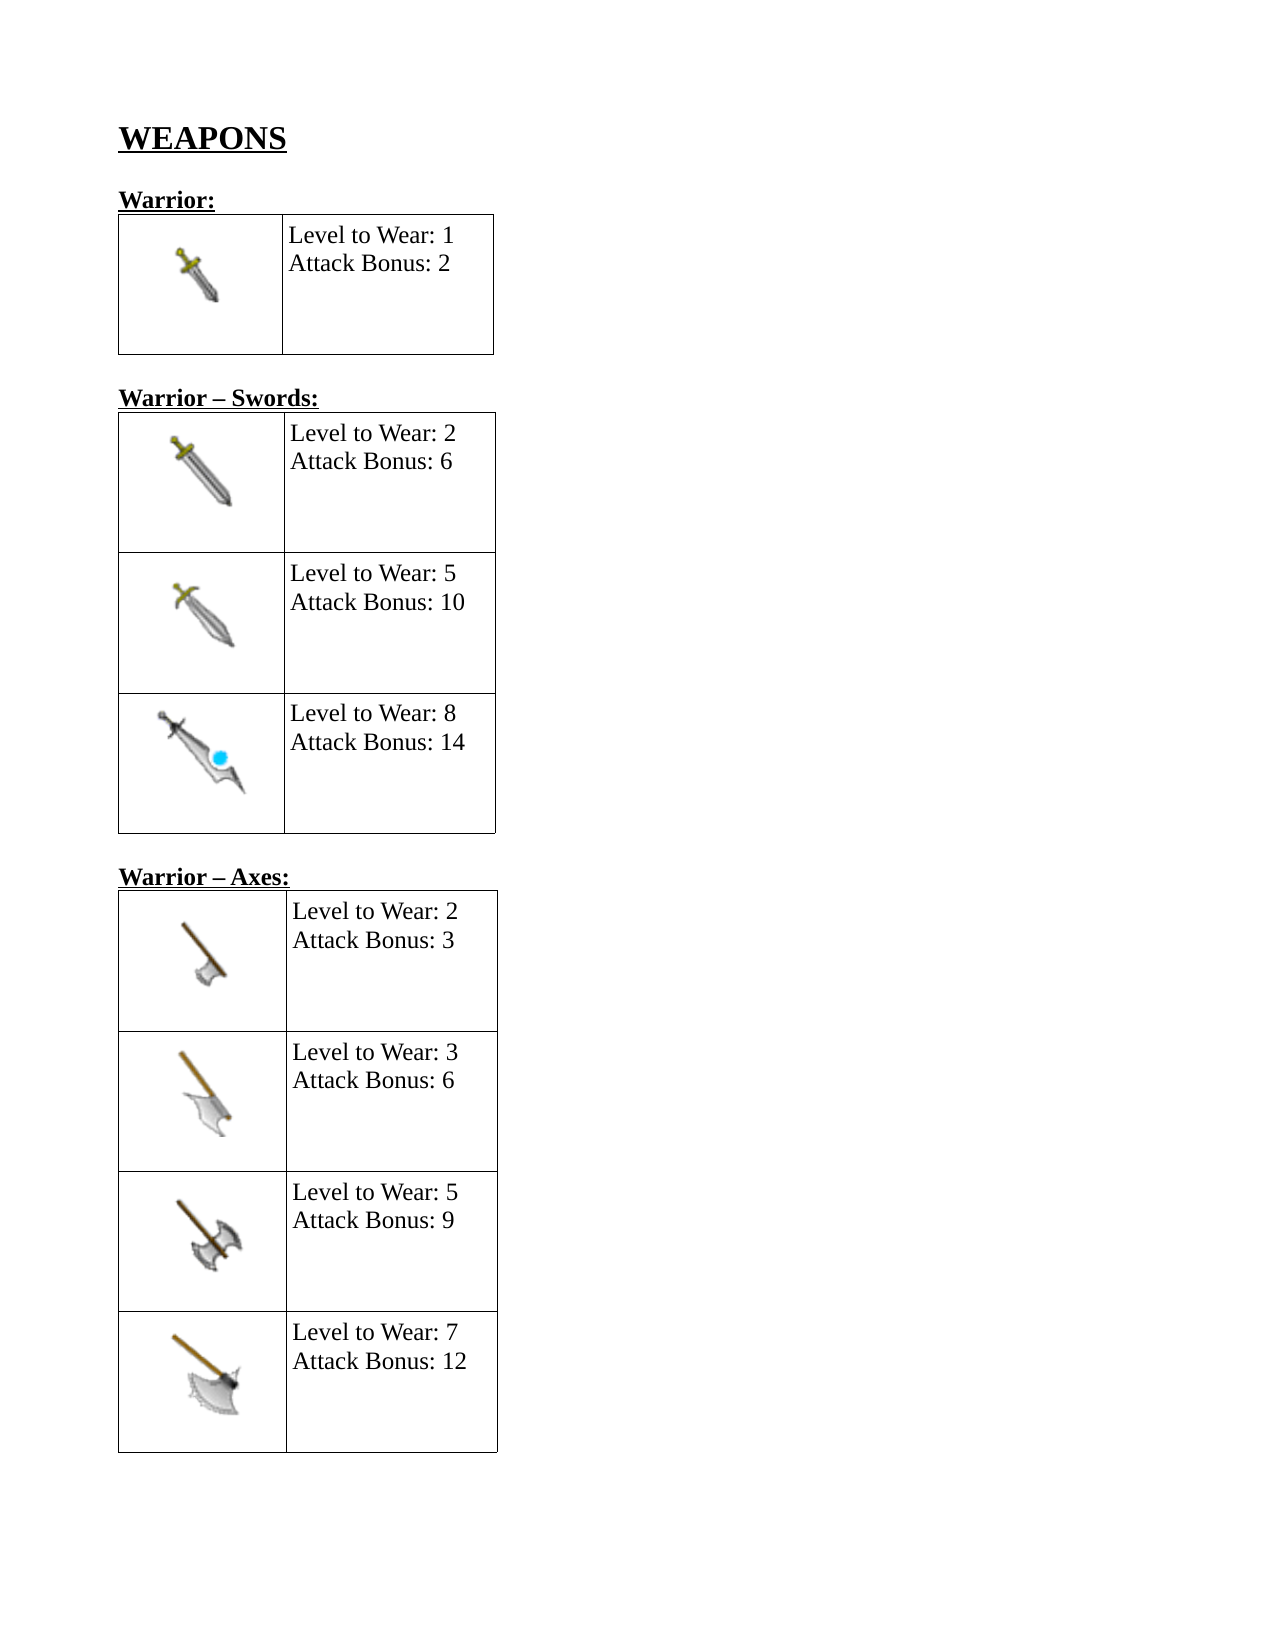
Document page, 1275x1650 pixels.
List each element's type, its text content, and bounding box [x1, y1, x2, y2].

text Warrior: [118, 185, 1157, 214]
picture [150, 219, 251, 320]
picture [151, 698, 252, 799]
picture [152, 1036, 253, 1137]
table_header [119, 215, 282, 354]
picture [152, 1176, 253, 1277]
text Warrior – Swords: [118, 383, 1157, 412]
picture [151, 417, 252, 518]
table_header Level to Wear: 2 Attack Bonus: 3 [287, 891, 497, 1031]
table_header Level to Wear: 2 Attack Bonus: 6 [285, 413, 495, 552]
table_cell Level to Wear: 3 Attack Bonus: 6 [287, 1032, 497, 1171]
picture [151, 558, 252, 658]
picture [152, 1317, 253, 1418]
text Warrior – Axes: [118, 862, 1157, 890]
table_cell [119, 1032, 286, 1171]
table_header Level to Wear: 1 Attack Bonus: 2 [283, 215, 493, 354]
table_header [119, 413, 284, 552]
table_cell [119, 1312, 286, 1452]
table_cell [119, 694, 284, 833]
table_cell [119, 1172, 286, 1311]
picture [152, 896, 253, 997]
text WEAPONS [118, 118, 1157, 156]
table_cell [119, 553, 284, 692]
table_cell Level to Wear: 5 Attack Bonus: 9 [287, 1172, 497, 1311]
table_header [119, 891, 286, 1031]
table_cell Level to Wear: 7 Attack Bonus: 12 [287, 1312, 497, 1452]
table_cell Level to Wear: 8 Attack Bonus: 14 [285, 694, 495, 833]
table_cell Level to Wear: 5 Attack Bonus: 10 [285, 553, 495, 692]
